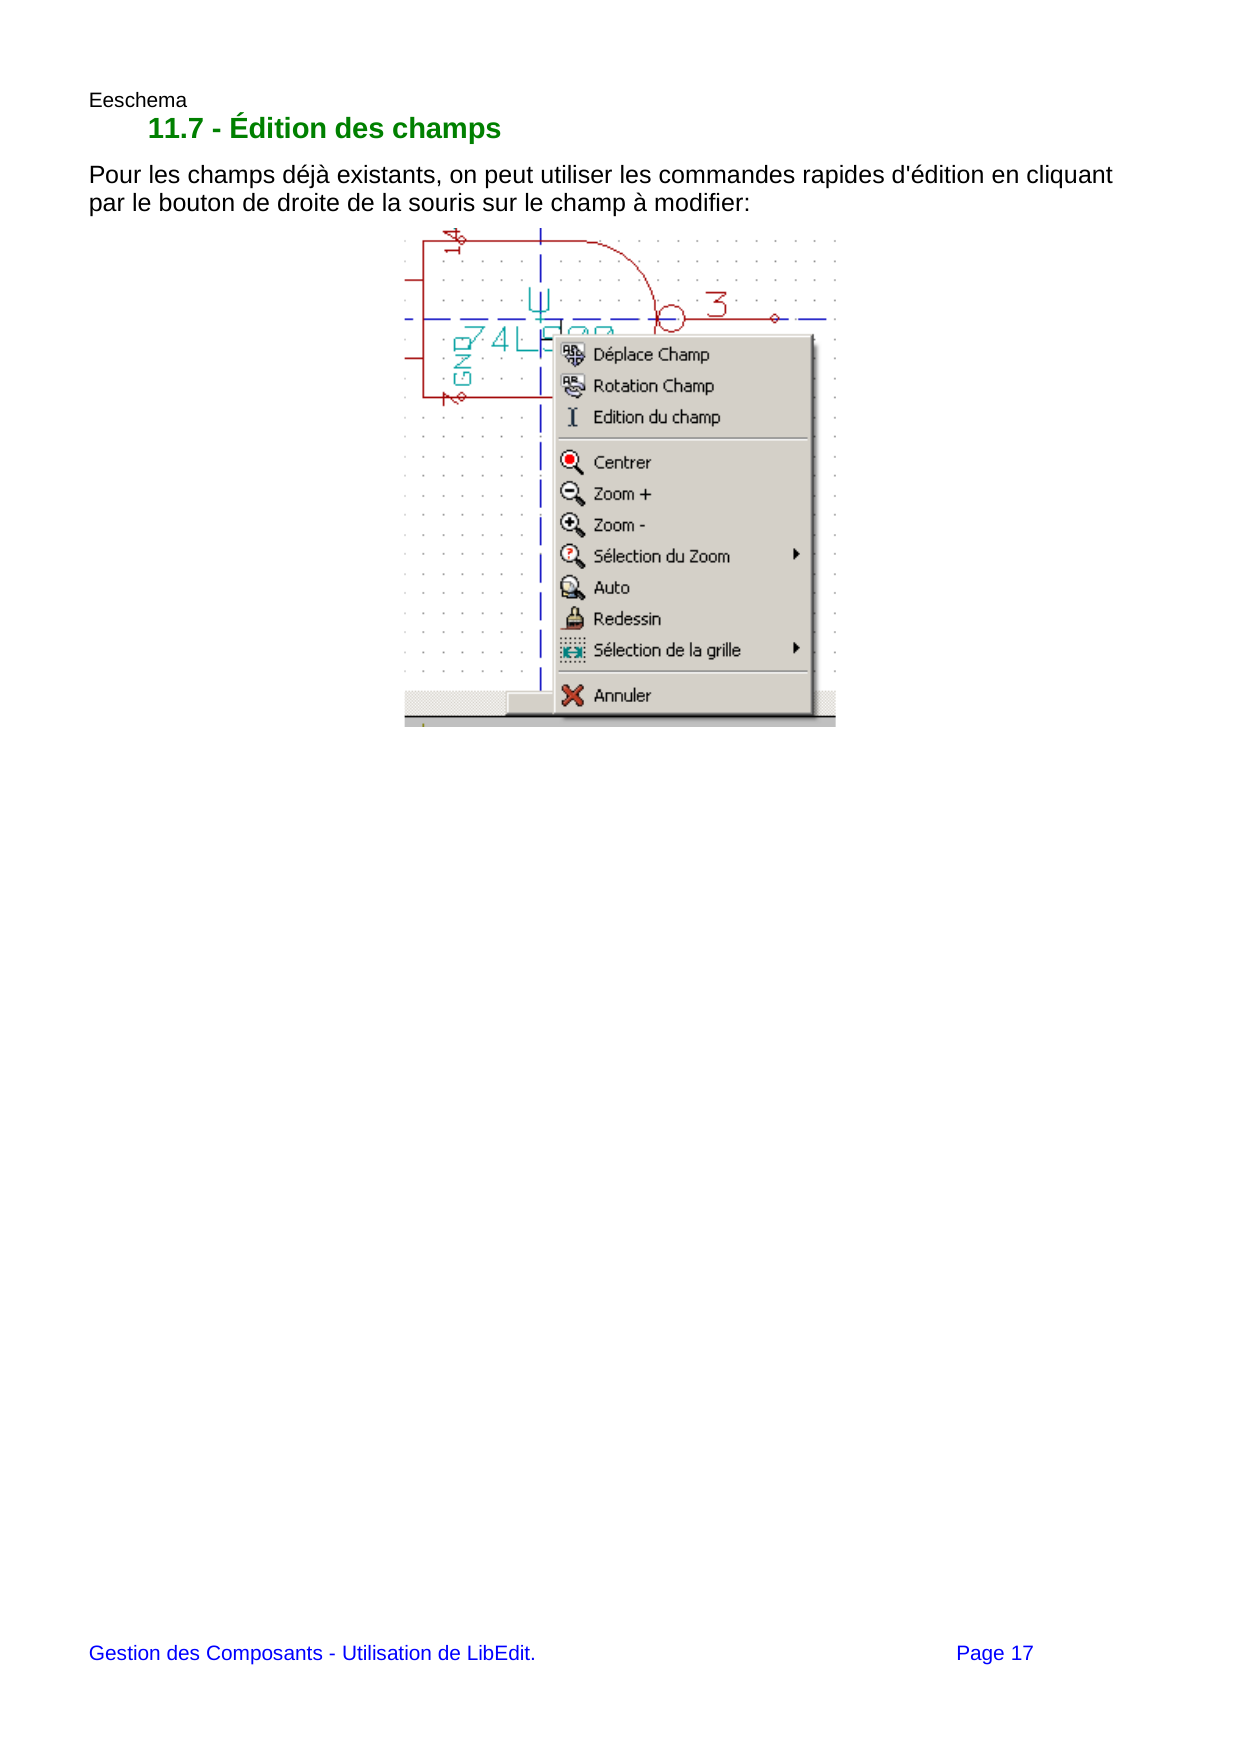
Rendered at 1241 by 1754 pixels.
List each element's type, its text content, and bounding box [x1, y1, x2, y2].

subtitle Édition des champs [148, 112, 1152, 144]
picture [404, 228, 836, 727]
text Pour les champs déjà existants, on peut utiliser les commandes rapides d'édition en cliquant par le bouton de droite de la souris sur le champ à modifier: [88, 161, 1152, 217]
